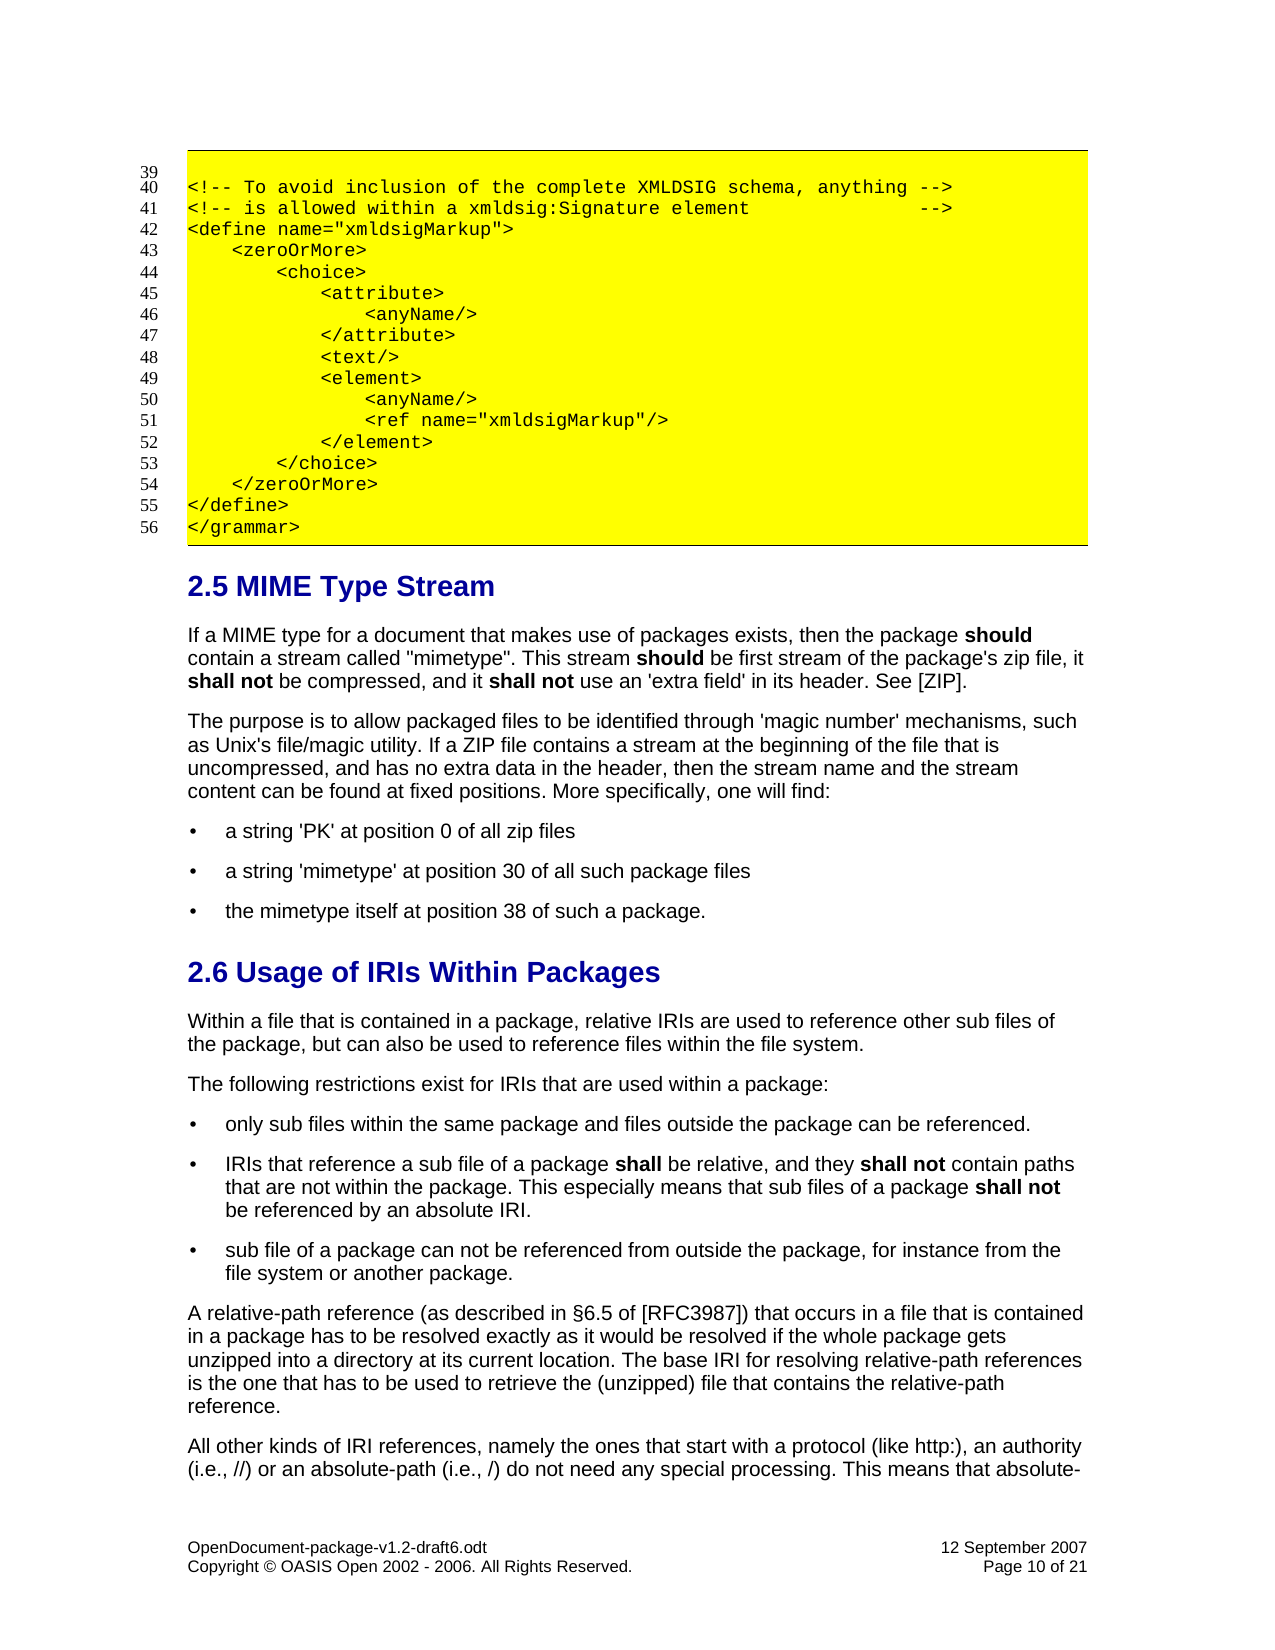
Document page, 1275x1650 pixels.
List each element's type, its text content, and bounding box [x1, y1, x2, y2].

text If a MIME type for a document that makes use of packages exists, then the package should contain a stream called "mimetype". This stream should be first stream of the package's zip file, it shall not be compressed, and it shall not use an 'extra field' in its header. See [ZIP]. [187, 624, 1088, 693]
text <!-- To avoid inclusion of the complete XMLDSIG schema, anything --> [187, 178, 1088, 199]
text </attribute> [187, 326, 1088, 348]
text </choice> [187, 454, 1088, 475]
text Within a file that is contained in a package, relative IRIs are used to reference other sub files of the package, but can also be used to reference files within the file system. [187, 1009, 1088, 1056]
text <ref name="xmldsigMarkup"/> [187, 411, 1088, 433]
text <define name="xmldsigMarkup"> [187, 220, 1088, 241]
list only sub files within the same package and files outside the package can be referenced. [187, 1113, 1088, 1136]
text The following restrictions exist for IRIs that are used within a package: [187, 1073, 1088, 1096]
list a string 'PK' at position 0 of all zip files [187, 820, 1088, 843]
text The purpose is to allow packaged files to be identified through 'magic number' mechanisms, such as Unix's file/magic utility. If a ZIP file contains a stream at the beginning of the file that is uncompressed, and has no extra data in the header, then the stream name and the stream content can be found at fixed positions. More specifically, one will find: [187, 710, 1088, 803]
list a string 'mimetype' at position 30 of all such package files [187, 859, 1088, 883]
text <zeroOrMore> [187, 241, 1088, 263]
text <!-- is allowed within a xmldsig:Signature element --> [187, 199, 1088, 220]
list sub file of a package can not be referenced from outside the package, for instance from the file system or another package. [187, 1239, 1088, 1285]
list the mimetype itself at position 38 of such a package. [187, 899, 1088, 923]
text <element> [187, 369, 1088, 390]
text <text/> [187, 348, 1088, 369]
subtitle MIME Type Stream [187, 570, 1088, 603]
text </define> [187, 496, 1088, 511]
text A relative-path reference (as described in §6.5 of [RFC3987]) that occurs in a file that is contained in a package has to be resolved exactly as it would be resolved if the whole package gets unzipped into a directory at its current location. The base IRI for resolving relative-path references is the one that has to be used to retrieve the (unzipped) file that contains the relative-path reference. [187, 1302, 1088, 1418]
text </zeroOrMore> [187, 475, 1088, 496]
text All other kinds of IRI references, namely the ones that start with a protocol (like http:), an authority (i.e., //) or an absolute-path (i.e., /) do not need any special processing. This means that absolute- [187, 1435, 1088, 1481]
text </element> [187, 433, 1088, 454]
list IRIs that reference a sub file of a package shall be relative, and they shall not contain paths that are not within the package. This especially means that sub files of a package shall not be referenced by an absolute IRI. [187, 1152, 1088, 1222]
text <attribute> [187, 284, 1088, 305]
text <anyName/> [187, 305, 1088, 326]
text <anyName/> [187, 390, 1088, 411]
text <choice> [187, 263, 1088, 284]
subtitle Usage of IRIs Within Packages [187, 956, 1088, 989]
text </grammar> [187, 511, 1088, 545]
